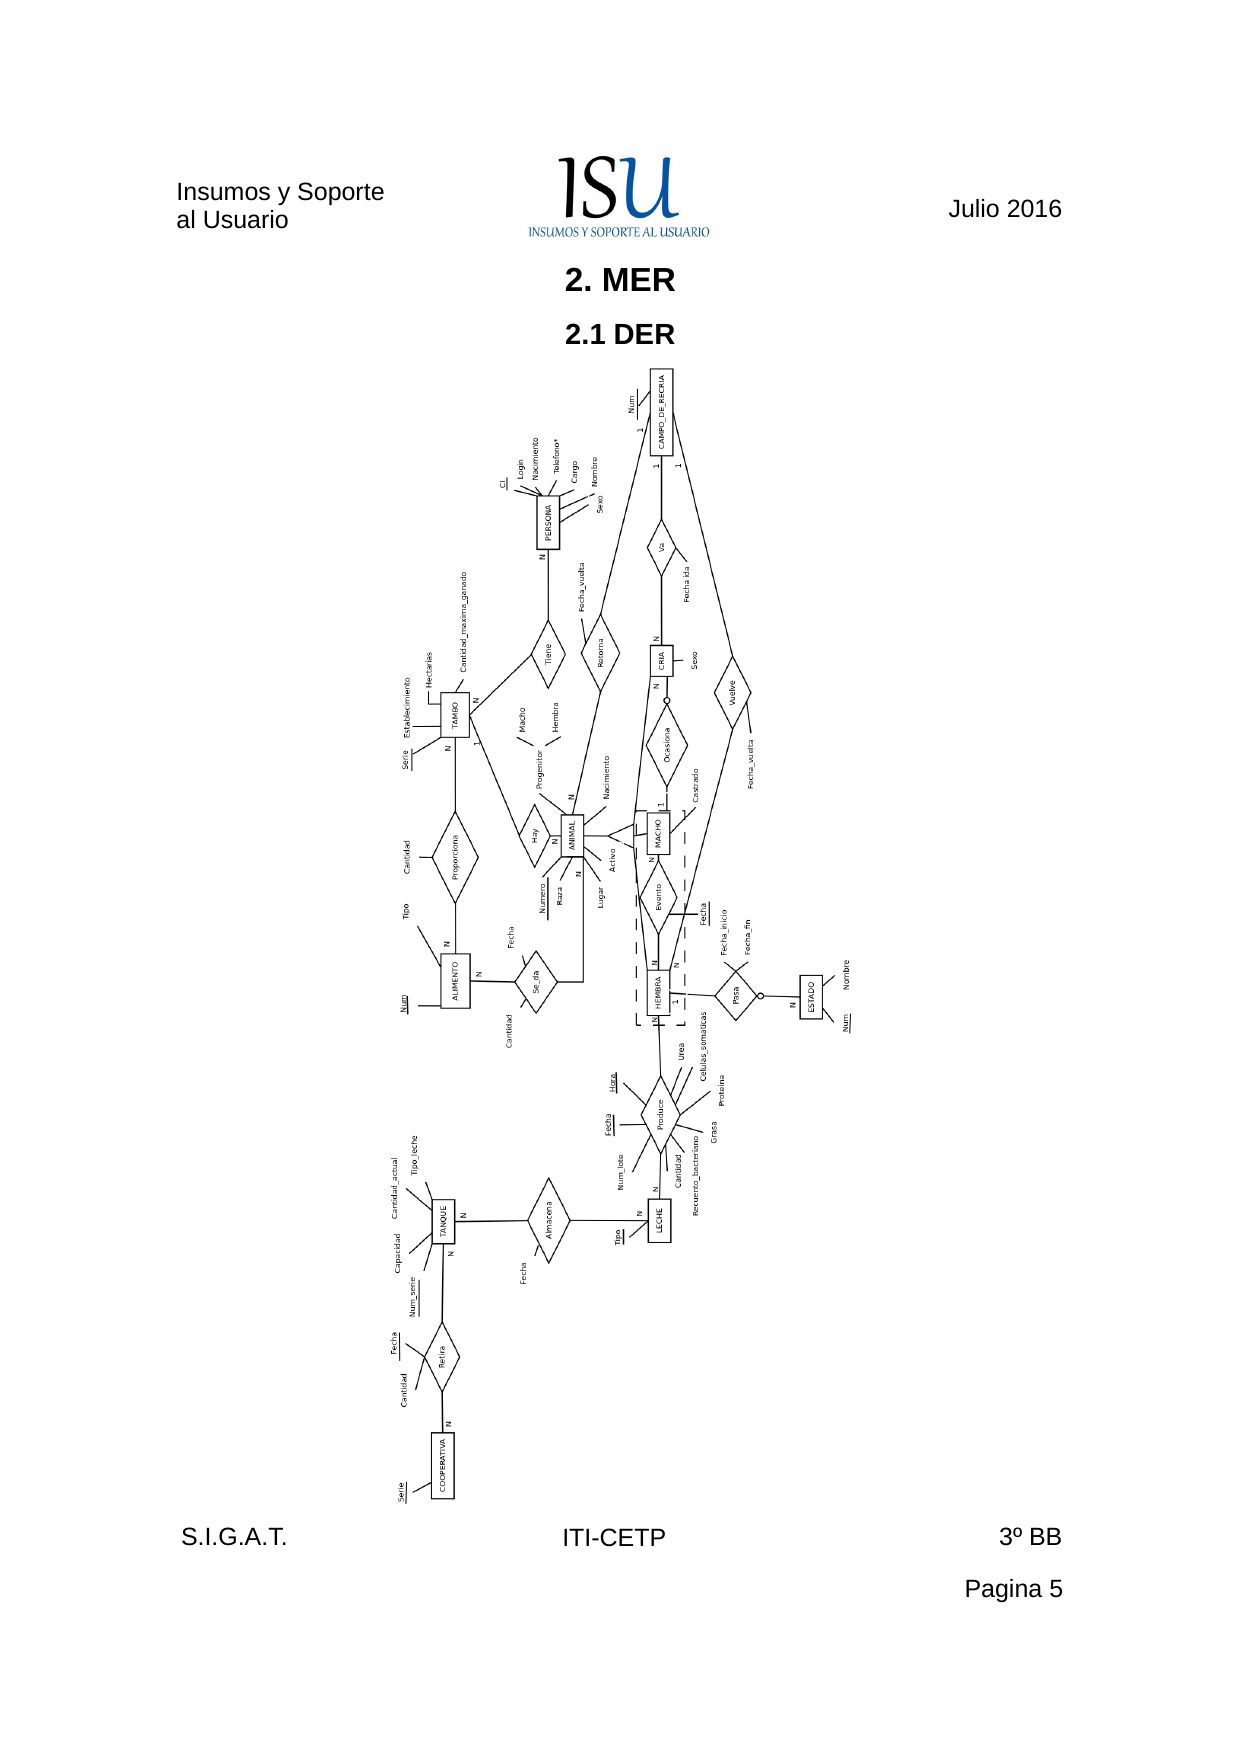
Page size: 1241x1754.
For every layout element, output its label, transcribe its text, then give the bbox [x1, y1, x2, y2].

text 2.1 DER [177, 317, 1063, 351]
text 2. MER [177, 260, 1063, 298]
picture [382, 367, 858, 1509]
picture [517, 138, 723, 252]
